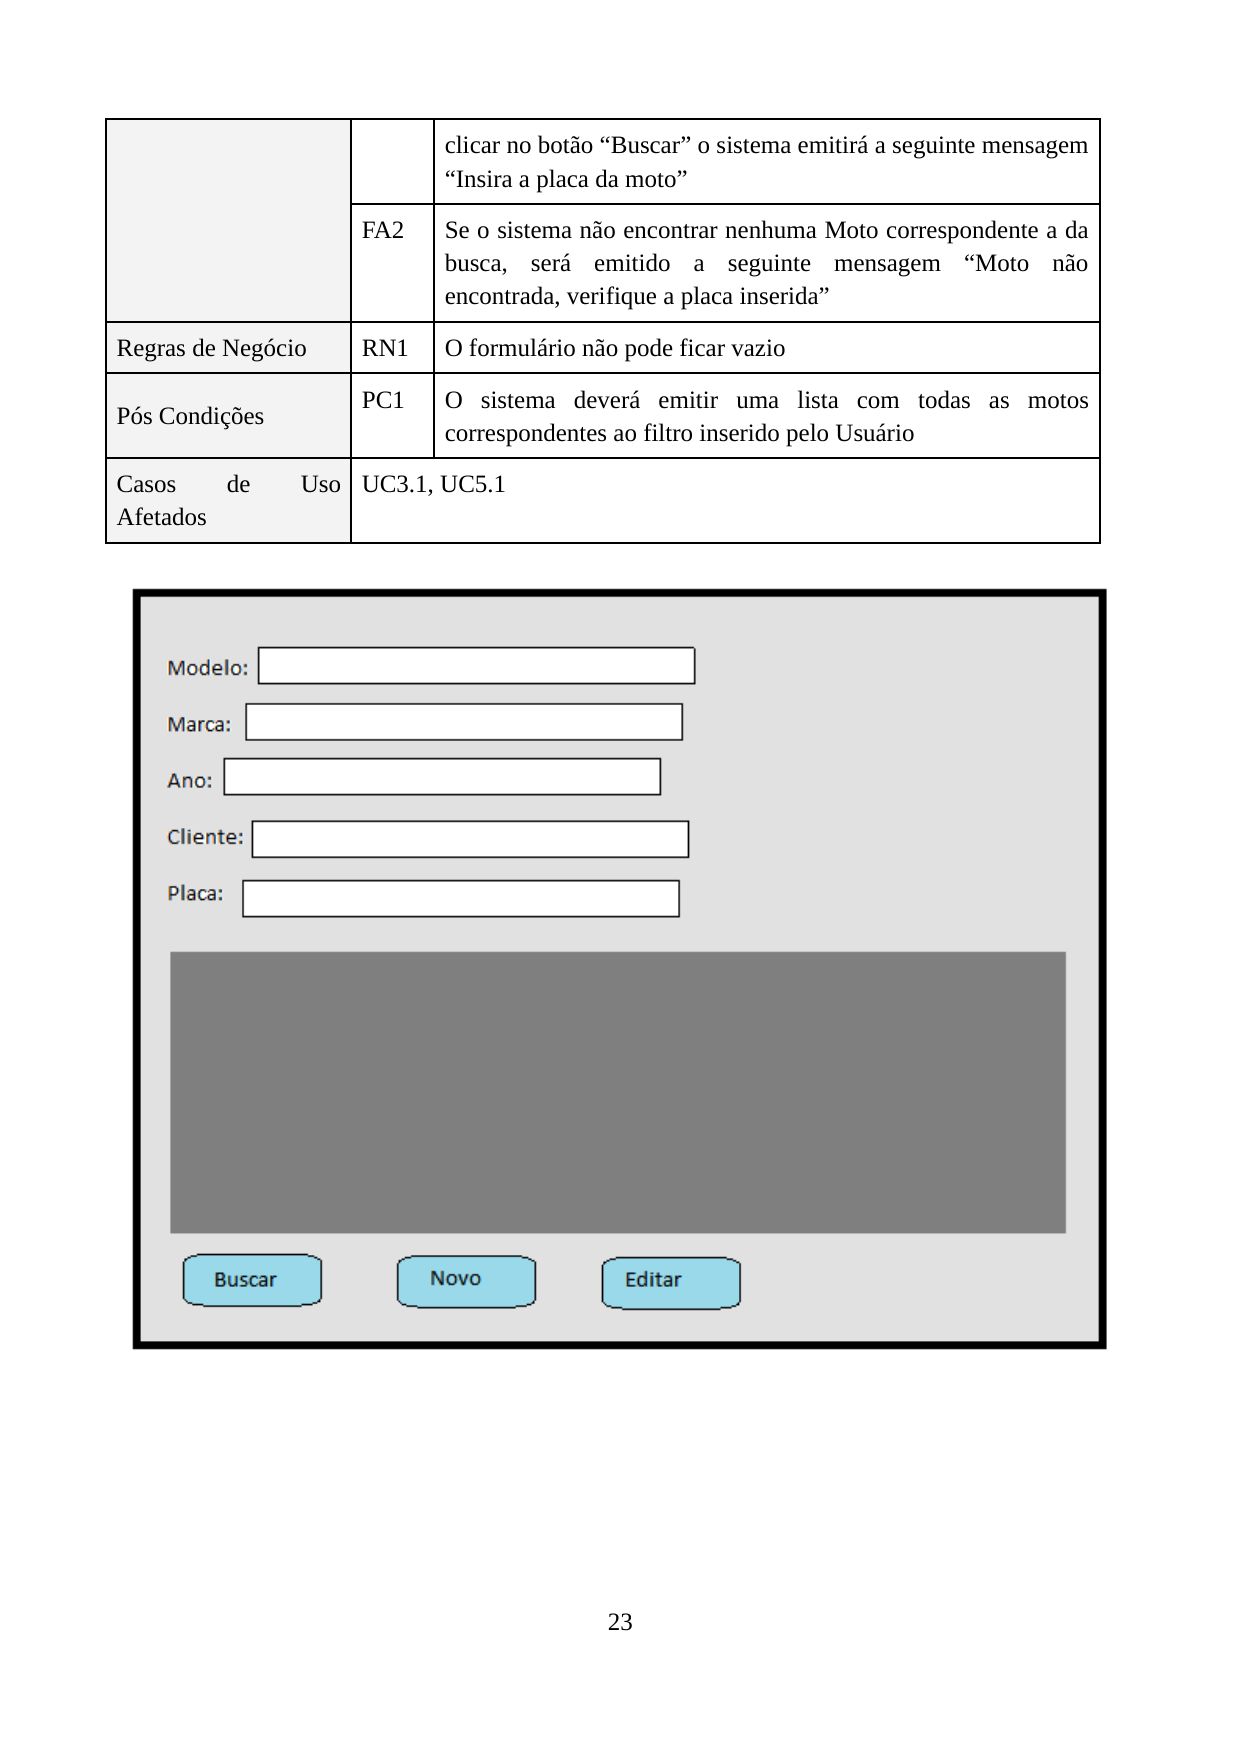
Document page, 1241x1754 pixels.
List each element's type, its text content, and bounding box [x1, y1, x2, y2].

table_cell PC1 [352, 374, 433, 457]
table_cell Se o sistema não encontrar nenhuma Moto correspondente a da busca, será emitido a seguinte mensagem “Moto não encontrada, verifique a placa inserida” [435, 205, 1099, 321]
table_cell O formulário não pode ficar vazio [435, 323, 1099, 372]
table_cell RN1 [352, 323, 433, 372]
table_cell [107, 120, 350, 321]
table_cell Pós Condições [107, 374, 350, 457]
table_cell Regras de Negócio [107, 323, 350, 372]
table_cell UC3.1, UC5.1 [352, 459, 1099, 542]
table_cell Casos de Uso Afetados [107, 459, 350, 542]
table_cell clicar no botão “Buscar” o sistema emitirá a seguinte mensagem “Insira a placa da moto” [435, 120, 1099, 203]
table_cell FA2 [352, 205, 433, 321]
table_cell O sistema deverá emitir uma lista com todas as motos correspondentes ao filtro inserido pelo Usuário [435, 374, 1099, 457]
picture [130, 583, 1110, 1351]
table_cell [352, 120, 433, 203]
